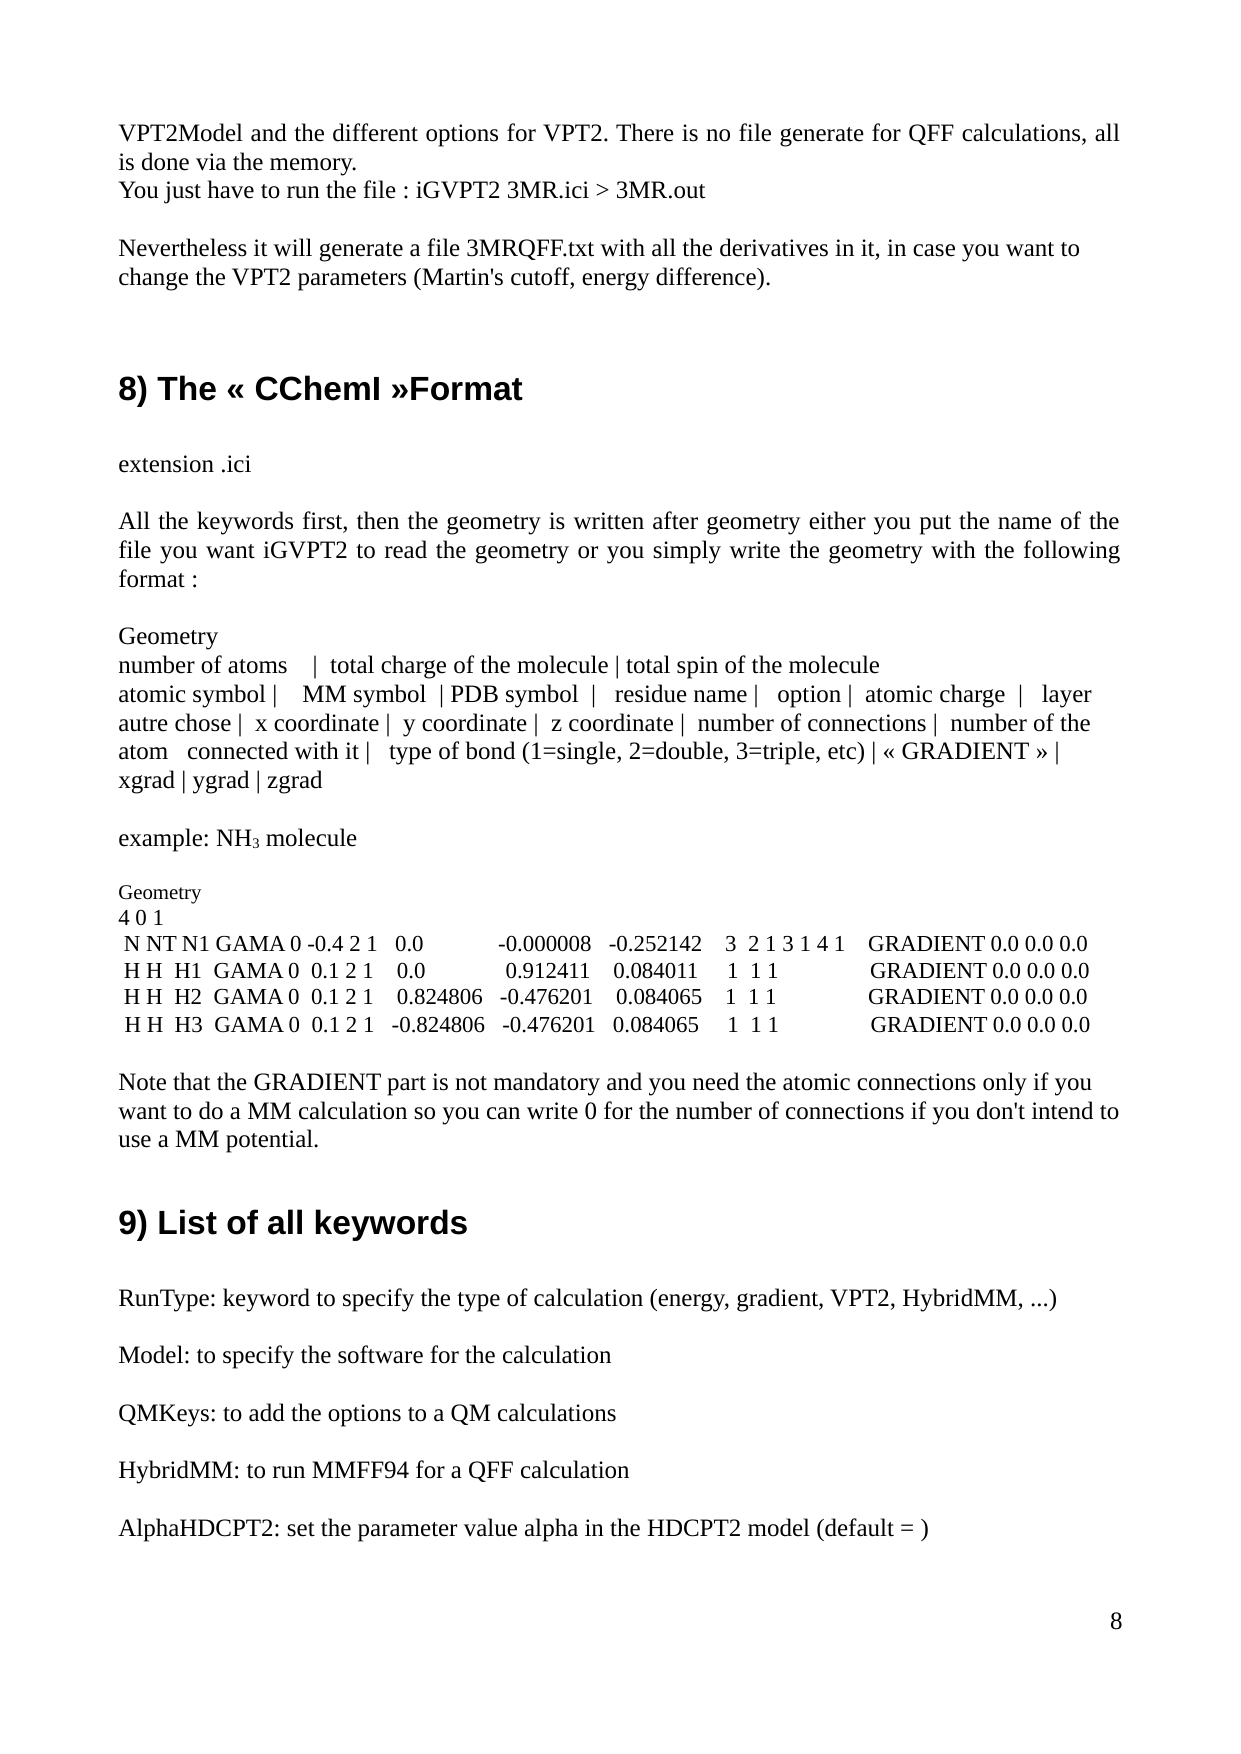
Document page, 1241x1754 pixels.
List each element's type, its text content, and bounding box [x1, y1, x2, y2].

text HybridMM: to run MMFF94 for a QFF calculation [118, 1455, 1122, 1484]
text N NT N1 GAMA 0 -0.4 2 1 0.0 -0.000008 -0.252142 3 2 1 3 1 4 1 GRADIENT 0.0 0.0 0.0 [118, 931, 1122, 957]
text Note that the GRADIENT part is not mandatory and you need the atomic connections only if you want to do a MM calculation so you can write 0 for the number of connections if you don't intend to use a MM potential. [118, 1067, 1122, 1153]
text atomic symbol | MM symbol | PDB symbol | residue name | option | atomic charge | layer autre chose | x coordinate | y coordinate | z coordinate | number of connections | number of the atom connected with it | type of bond (1=single, 2=double, 3=triple, etc) | « GRADIENT » | xgrad | ygrad | zgrad [118, 679, 1122, 794]
text All the keywords first, then the geometry is written after geometry either you put the name of the file you want iGVPT2 to read the geometry or you simply write the geometry with the following format : [118, 506, 1122, 621]
text Geometry [118, 621, 1122, 650]
text number of atoms | total charge of the molecule | total spin of the molecule [118, 650, 1122, 679]
text H H H2 GAMA 0 0.1 2 1 0.824806 -0.476201 0.084065 1 1 1 GRADIENT 0.0 0.0 0.0 [118, 983, 1122, 1009]
text QMKeys: to add the options to a QM calculations [118, 1398, 1122, 1427]
text Nevertheless it will generate a file 3MRQFF.txt with all the derivatives in it, in case you want to change the VPT2 parameters (Martin's cutoff, energy difference). [118, 233, 1122, 291]
text Model: to specify the software for the calculation [118, 1340, 1122, 1369]
subtitle 8) The « CChemI »Format [118, 369, 1122, 408]
text H H H3 GAMA 0 0.1 2 1 -0.824806 -0.476201 0.084065 1 1 1 GRADIENT 0.0 0.0 0.0 [118, 1009, 1122, 1038]
text RunType: keyword to specify the type of calculation (energy, gradient, VPT2, HybridMM, ...) [118, 1283, 1122, 1312]
text 4 0 1 [118, 904, 1122, 931]
subtitle 9) List of all keywords [118, 1203, 1122, 1242]
text You just have to run the file : iGVPT2 3MR.ici > 3MR.out [118, 176, 1122, 204]
text extension .ici [118, 449, 1122, 478]
text VPT2Model and the different options for VPT2. There is no file generate for QFF calculations, all is done via the memory. [118, 118, 1122, 176]
text H H H1 GAMA 0 0.1 2 1 0.0 0.912411 0.084011 1 1 1 GRADIENT 0.0 0.0 0.0 [118, 957, 1122, 983]
text example: NH3 molecule [118, 823, 1122, 851]
text AlphaHDCPT2: set the parameter value alpha in the HDCPT2 model (default = ) [118, 1513, 1122, 1542]
text Geometry [118, 880, 1122, 904]
